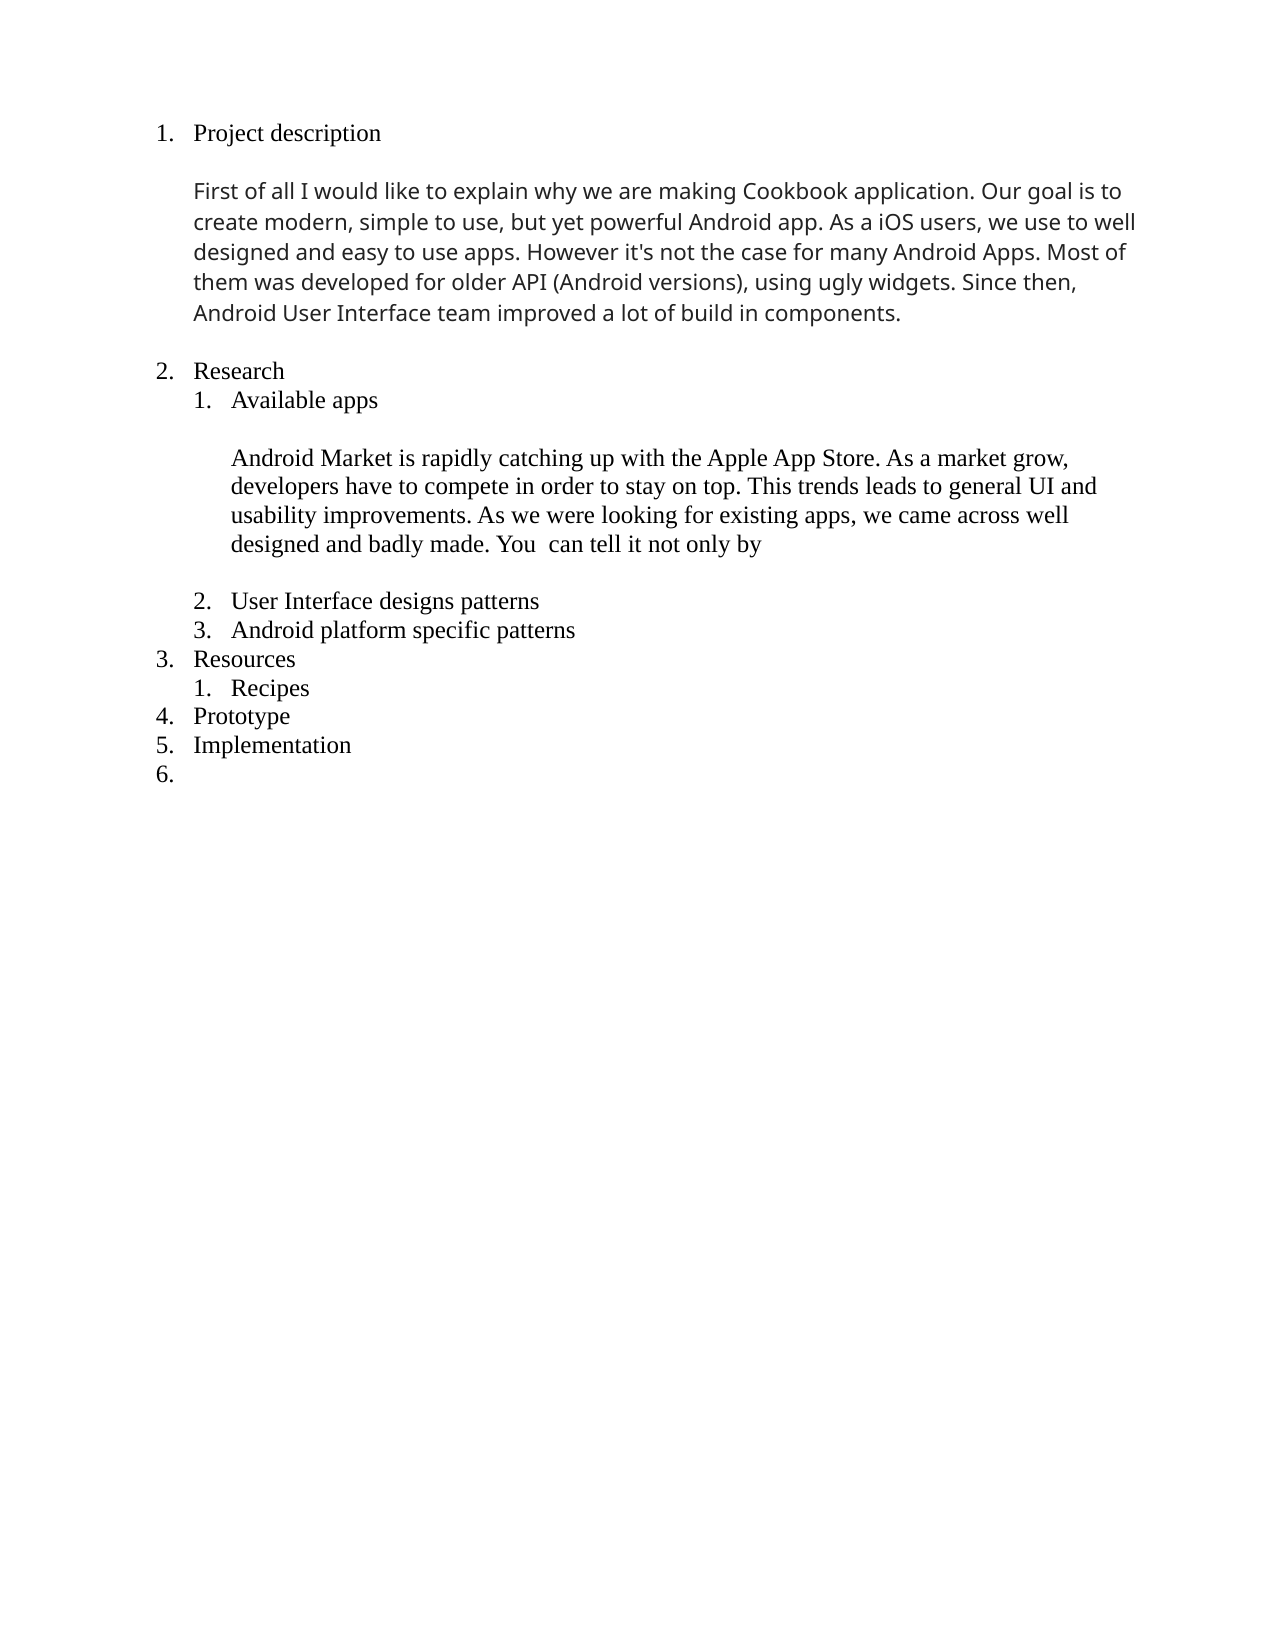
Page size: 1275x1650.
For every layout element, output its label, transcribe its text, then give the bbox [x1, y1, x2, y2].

list Research [156, 356, 1157, 385]
list Android platform specific patterns [193, 615, 1157, 644]
list Prototype [156, 701, 1157, 730]
list Android Market is rapidly catching up with the Apple App Store. As a market grow, developers have to compete in order to stay on top. This trends leads to general UI and usability improvements. As we were looking for existing apps, we came across well designed and badly made. You can tell it not only by [193, 414, 1157, 558]
list Implementation [156, 730, 1157, 759]
list Recipes [193, 673, 1157, 701]
list Resources [156, 644, 1157, 673]
list User Interface designs patterns [193, 586, 1157, 615]
list First of all I would like to explain why we are making Cookbook application. Our goal is to create modern, simple to use, but yet powerful Android app. As a iOS users, we use to well designed and easy to use apps. However it's not the case for many Android Apps. Most of them was developed for older API (Android versions), using ugly widgets. Since then, Android User Interface team improved a lot of build in components. [156, 176, 1157, 328]
list Project description [156, 118, 1157, 147]
list Available apps [193, 385, 1157, 414]
